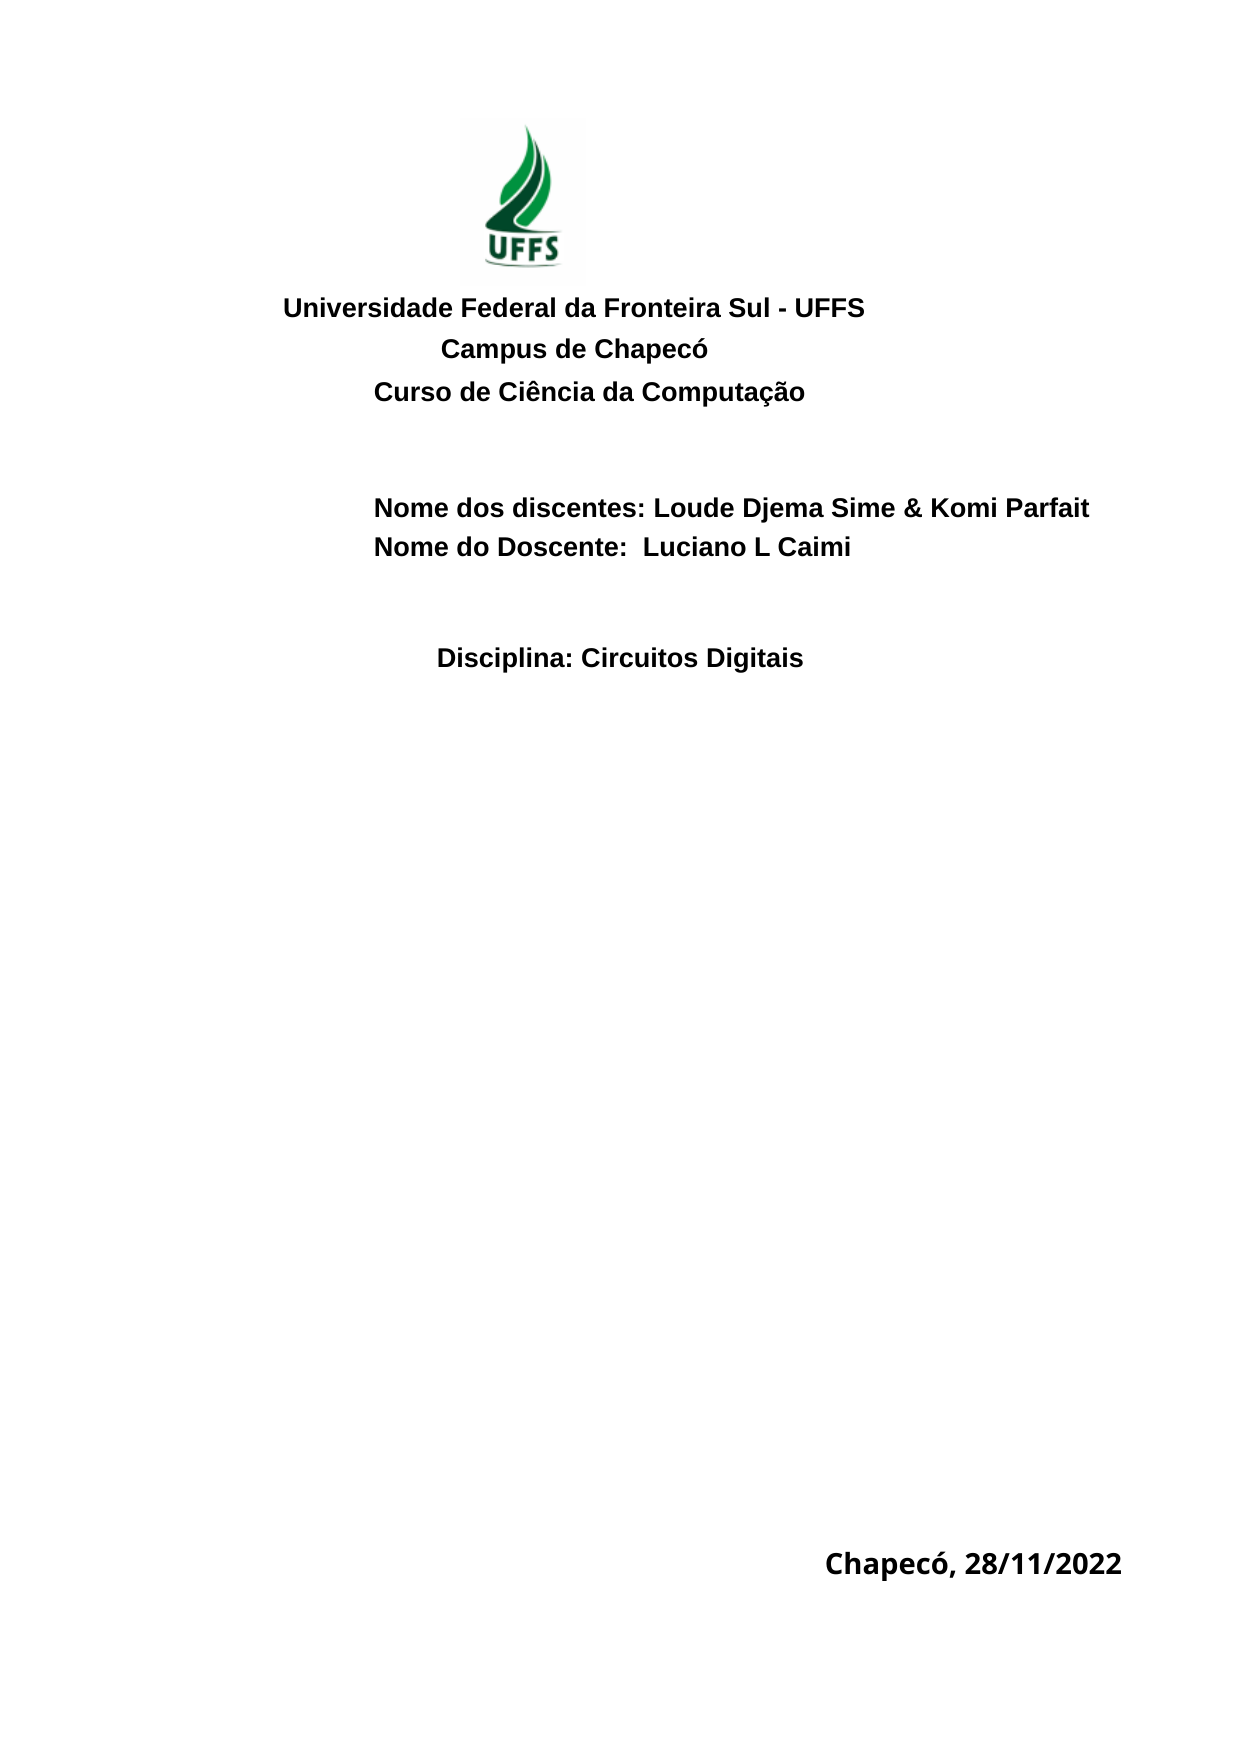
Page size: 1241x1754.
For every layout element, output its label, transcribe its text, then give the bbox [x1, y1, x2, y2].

text Nome dos discentes: Loude Djema Sime & Komi Parfait [373, 492, 1122, 524]
text Universidade Federal da Fronteira Sul - UFFS Campus de Chapecó [118, 292, 891, 364]
text Disciplina: Circuitos Digitais [118, 642, 1122, 673]
text Chapecó, 28/11/2022 [373, 1544, 1122, 1583]
text Curso de Ciência da Computação [373, 376, 1122, 407]
picture [460, 118, 587, 286]
text Nome do Doscente: Luciano L Caimi [373, 531, 1122, 563]
